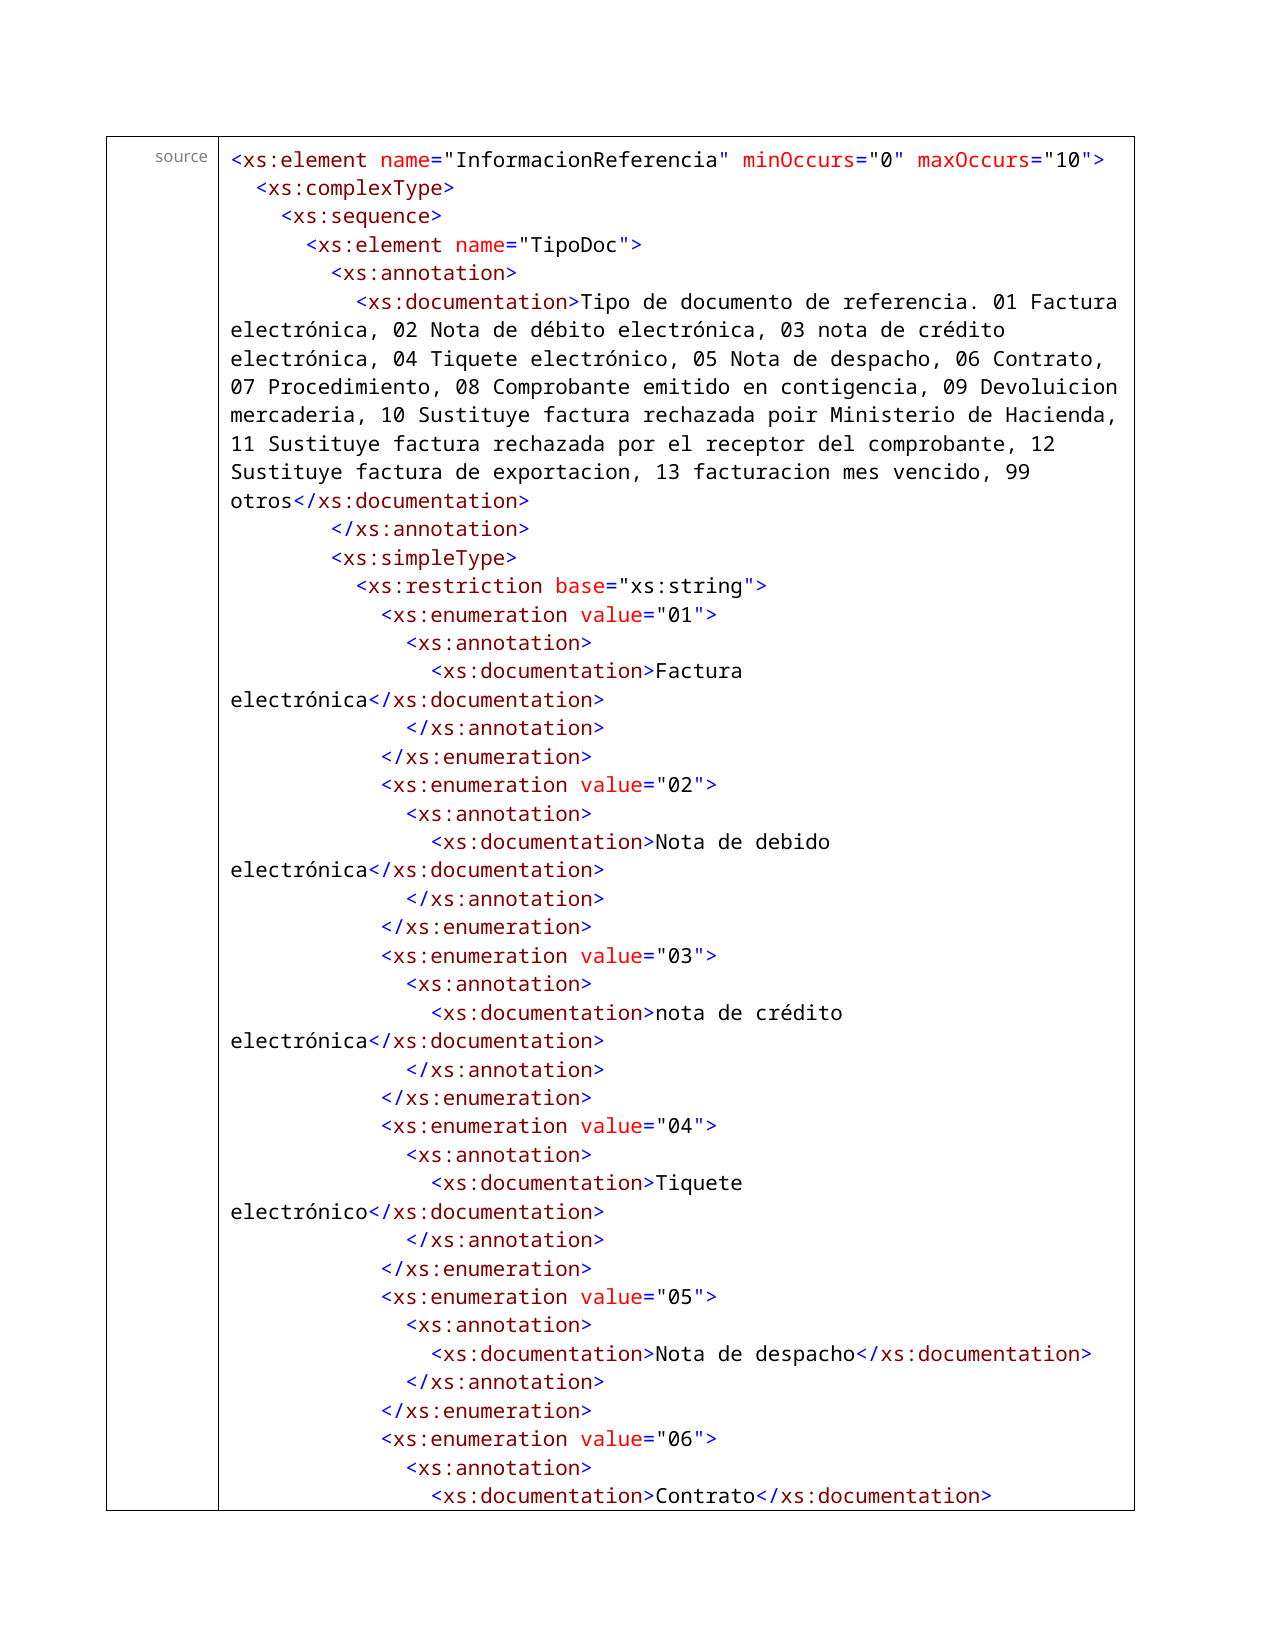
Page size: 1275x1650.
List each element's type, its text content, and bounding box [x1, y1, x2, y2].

table_cell <xs:element name="InformacionReferencia" minOccurs="0" maxOccurs="10"> <xs:complexType> <xs:sequence> <xs:element name="TipoDoc"> <xs:annotation> <xs:documentation>Tipo de documento de referencia. 01 Factura electrónica, 02 Nota de débito electrónica, 03 nota de crédito electrónica, 04 Tiquete electrónico, 05 Nota de despacho, 06 Contrato, 07 Procedimiento, 08 Comprobante emitido en contigencia, 09 Devoluicion mercaderia, 10 Sustituye factura rechazada poir Ministerio de Hacienda, 11 Sustituye factura rechazada por el receptor del comprobante, 12 Sustituye factura de exportacion, 13 facturacion mes vencido, 99 otros</xs:documentation> </xs:annotation> <xs:simpleType> <xs:restriction base="xs:string"> <xs:enumeration value="01"> <xs:annotation> <xs:documentation>Factura electrónica</xs:documentation> </xs:annotation> </xs:enumeration> <xs:enumeration value="02"> <xs:annotation> <xs:documentation>Nota de debido electrónica</xs:documentation> </xs:annotation> </xs:enumeration> <xs:enumeration value="03"> <xs:annotation> <xs:documentation>nota de crédito electrónica</xs:documentation> </xs:annotation> </xs:enumeration> <xs:enumeration value="04"> <xs:annotation> <xs:documentation>Tiquete electrónico</xs:documentation> </xs:annotation> </xs:enumeration> <xs:enumeration value="05"> <xs:annotation> <xs:documentation>Nota de despacho</xs:documentation> </xs:annotation> </xs:enumeration> <xs:enumeration value="06"> <xs:annotation> <xs:documentation>Contrato</xs:documentation> [219, 137, 1134, 1510]
table_cell source [107, 137, 218, 1510]
